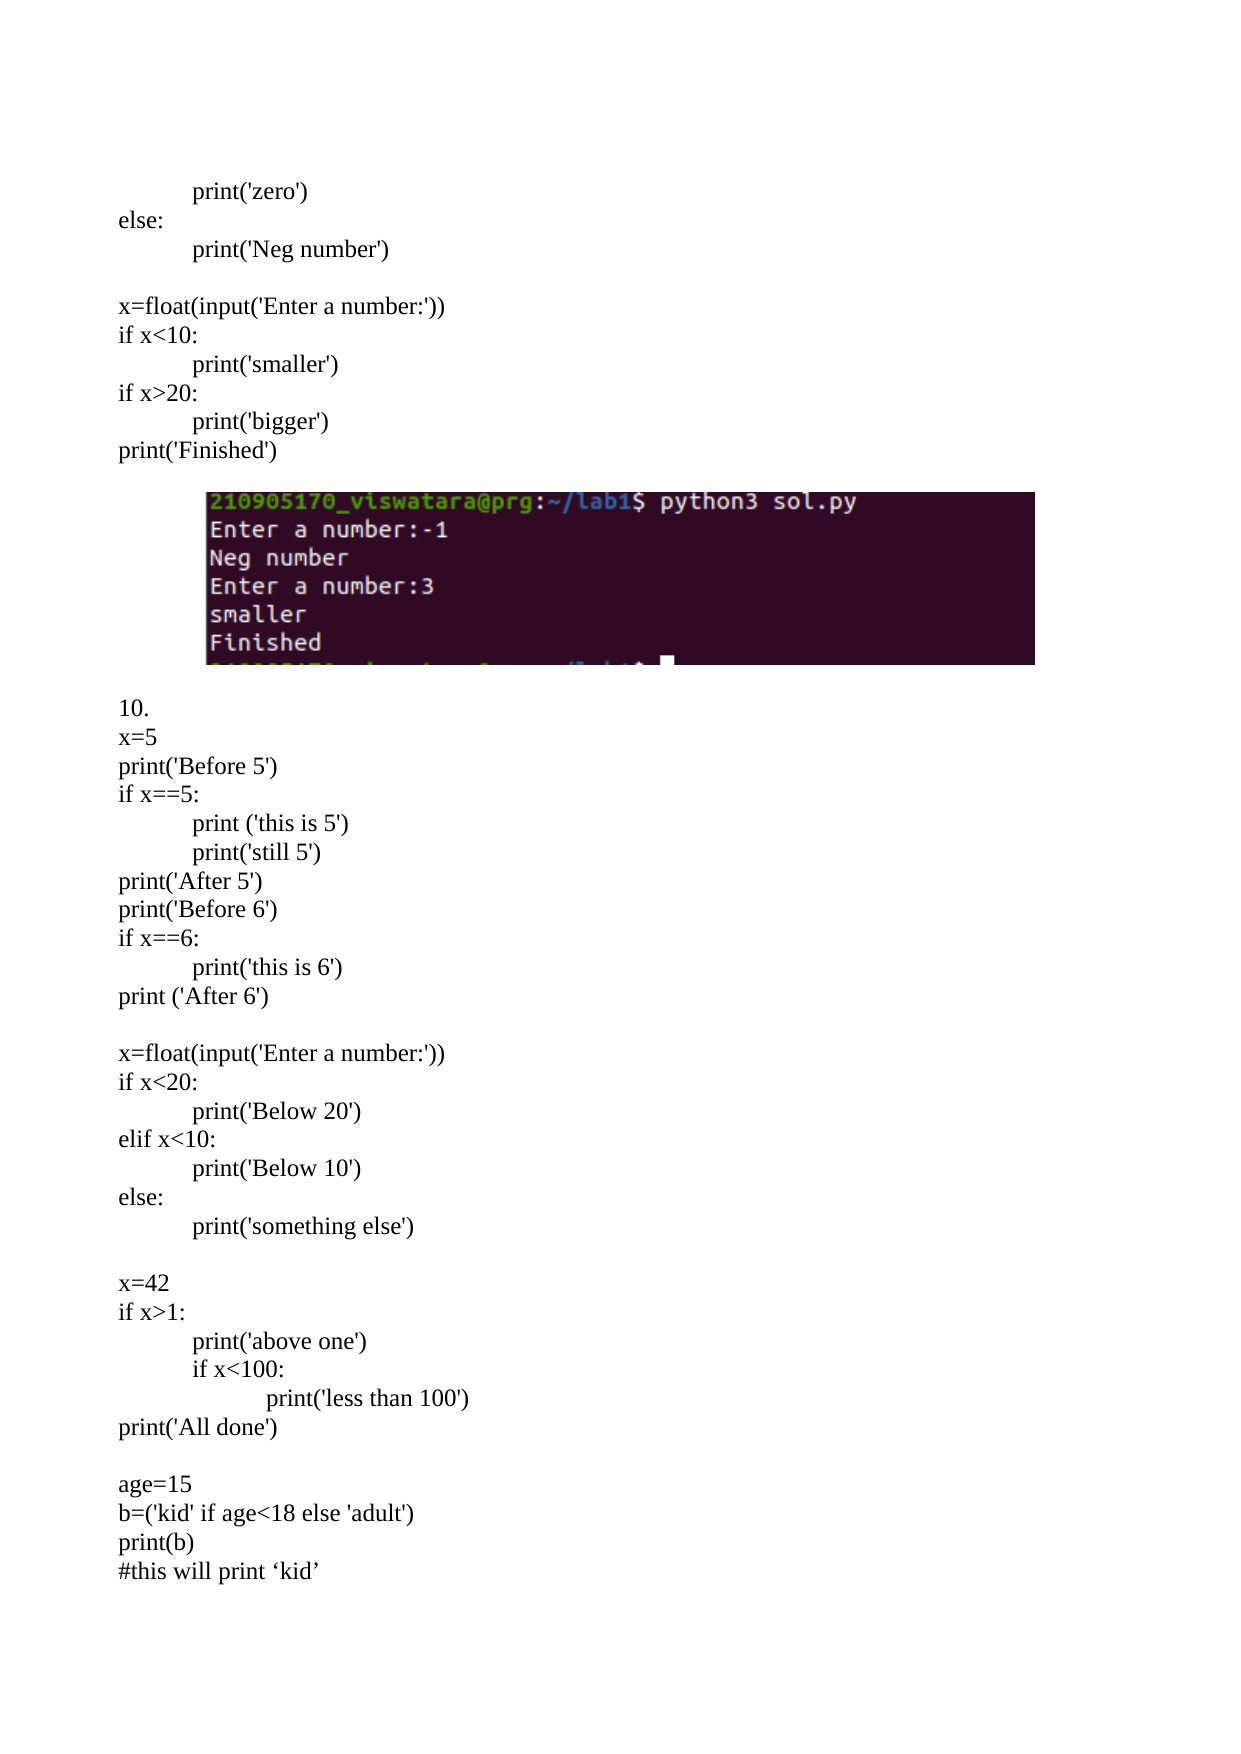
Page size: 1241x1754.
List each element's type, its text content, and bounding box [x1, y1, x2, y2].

text x=5 [118, 722, 1122, 751]
text if x>1: [118, 1297, 1122, 1326]
text print('All done') [118, 1412, 1122, 1441]
text print('less than 100') [118, 1383, 1122, 1412]
text print('Below 20') [118, 1096, 1122, 1124]
text elif x<10: [118, 1124, 1122, 1153]
text x=float(input('Enter a number:')) [118, 1038, 1122, 1067]
text print('above one') [118, 1326, 1122, 1354]
text 10. [118, 693, 1122, 722]
text b=('kid' if age<18 else 'adult') [118, 1498, 1122, 1527]
text print('still 5') [118, 837, 1122, 866]
text else: [118, 1182, 1122, 1211]
text print ('this is 5') [118, 808, 1122, 837]
text if x>20: [118, 378, 1122, 406]
text else: [118, 205, 1122, 234]
text x=float(input('Enter a number:')) [118, 291, 1122, 320]
text if x<100: [118, 1354, 1122, 1383]
text print('zero') [118, 176, 1122, 205]
text print('Before 6') [118, 894, 1122, 923]
text print('smaller') [118, 349, 1122, 378]
text if x<20: [118, 1067, 1122, 1096]
text print ('After 6') [118, 981, 1122, 1009]
picture [205, 492, 1035, 665]
text print(b) [118, 1527, 1122, 1556]
text age=15 [118, 1469, 1122, 1498]
text x=42 [118, 1268, 1122, 1297]
text print('bigger') [118, 406, 1122, 435]
text if x<10: [118, 320, 1122, 349]
text print('Below 10') [118, 1153, 1122, 1182]
text print('Before 5') [118, 751, 1122, 779]
text if x==6: [118, 923, 1122, 952]
text print('something else') [118, 1211, 1122, 1239]
text print('After 5') [118, 866, 1122, 894]
text print('Neg number') [118, 234, 1122, 263]
text print('this is 6') [118, 952, 1122, 981]
text #this will print ‘kid’ [118, 1556, 1122, 1584]
text if x==5: [118, 779, 1122, 808]
text print('Finished') [118, 435, 1122, 464]
